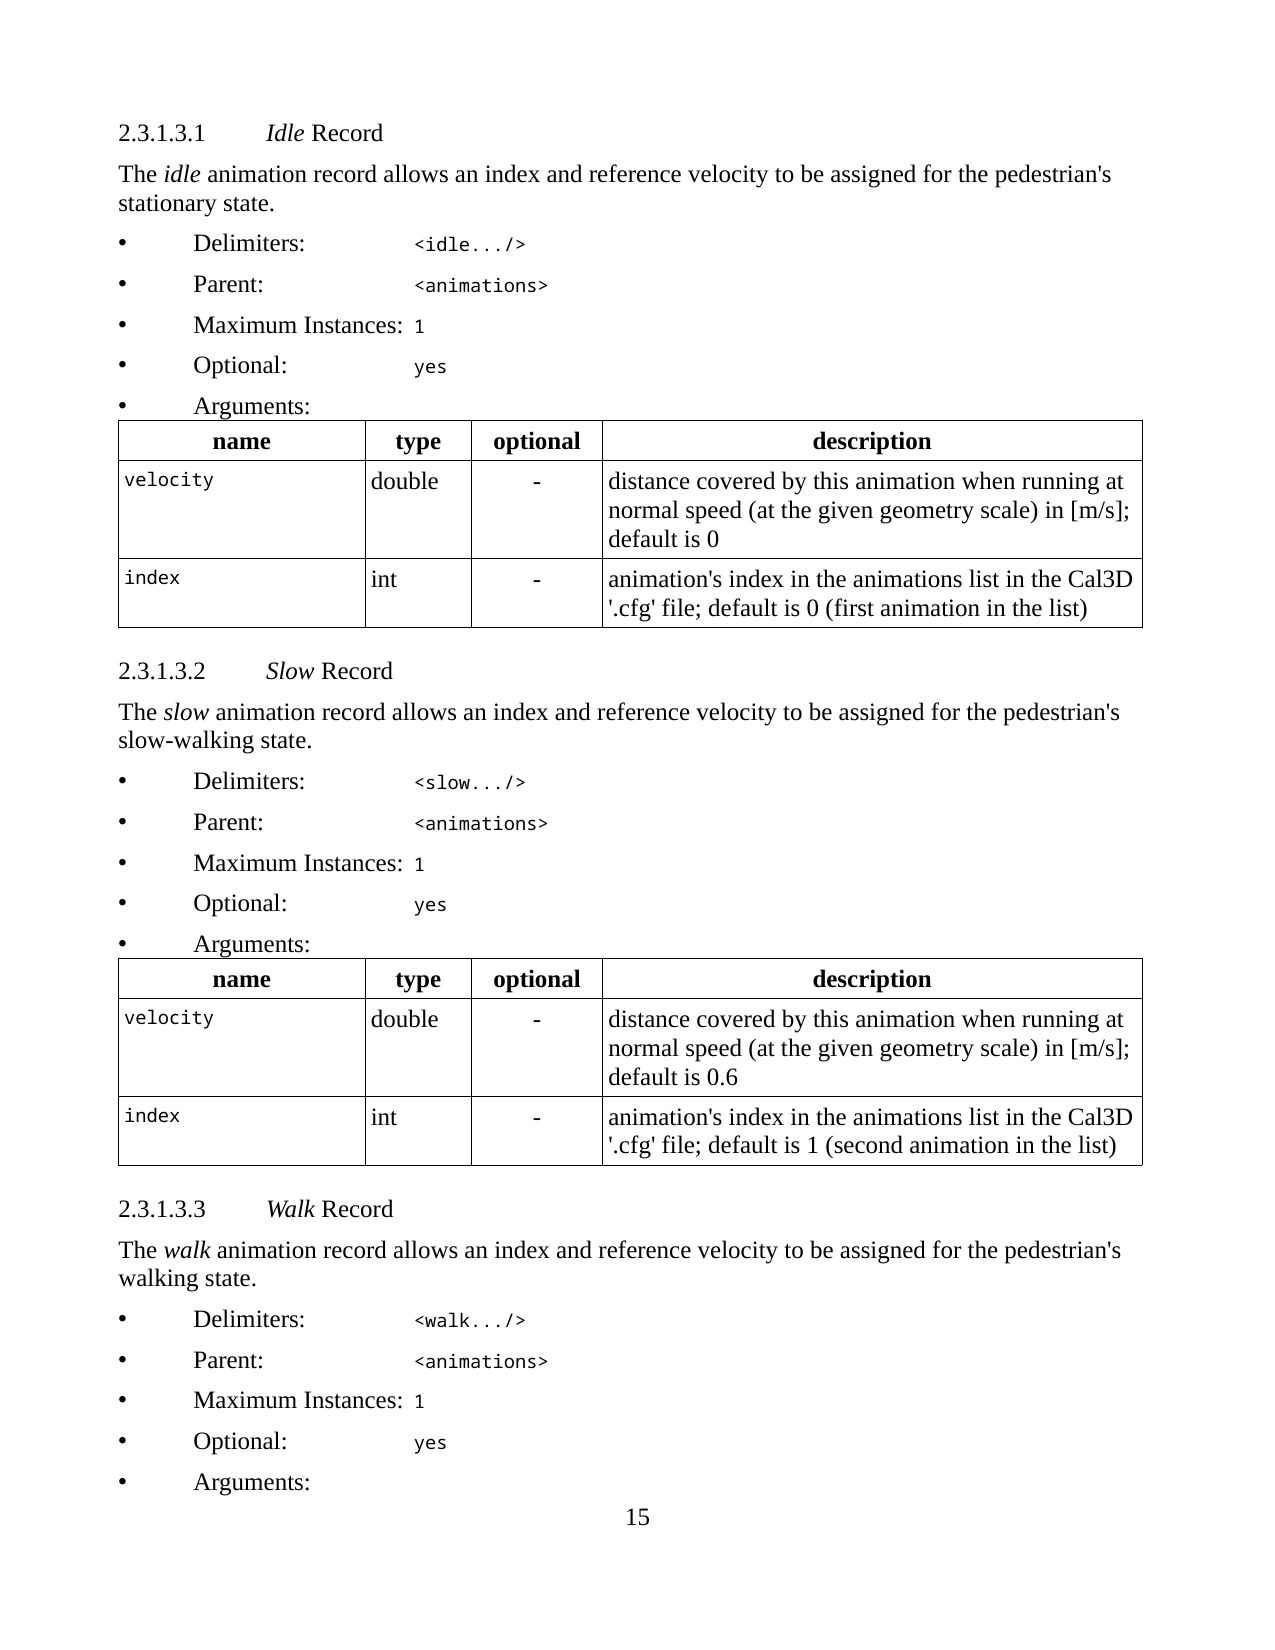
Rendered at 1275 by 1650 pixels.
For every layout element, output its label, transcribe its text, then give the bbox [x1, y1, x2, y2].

table_cell - [472, 559, 602, 627]
list Delimiters: <slow.../> [118, 766, 1157, 795]
table_cell - [472, 1097, 602, 1165]
table_header type [366, 959, 471, 998]
table_cell - [472, 461, 602, 558]
list Maximum Instances: 1 [118, 1386, 1157, 1414]
table_cell velocity [119, 461, 365, 558]
list Delimiters: <walk.../> [118, 1304, 1157, 1333]
list Arguments: [118, 391, 1157, 420]
table_cell - [472, 999, 602, 1096]
table_header description [603, 959, 1142, 998]
table_cell double [366, 999, 471, 1096]
table_header optional [472, 959, 602, 998]
table_cell velocity [119, 999, 365, 1096]
table_cell index [119, 559, 365, 627]
text The walk animation record allows an index and reference velocity to be assigned for the pedestrian's walking state. [118, 1235, 1157, 1292]
list Arguments: [118, 1467, 1157, 1496]
table_cell distance covered by this animation when running at normal speed (at the given geometry scale) in [m/s]; default is 0.6 [603, 999, 1142, 1096]
list Maximum Instances: 1 [118, 848, 1157, 876]
table_header description [603, 421, 1142, 460]
text The slow animation record allows an index and reference velocity to be assigned for the pedestrian's slow-walking state. [118, 697, 1157, 754]
table_cell animation's index in the animations list in the Cal3D '.cfg' file; default is 1 (second animation in the list) [603, 1097, 1142, 1165]
list Optional: yes [118, 1426, 1157, 1455]
list Optional: yes [118, 888, 1157, 917]
list Optional: yes [118, 351, 1157, 379]
table_cell int [366, 559, 471, 627]
list Parent: <animations> [118, 807, 1157, 836]
list Delimiters: <idle.../> [118, 228, 1157, 257]
text 2.3.1.3.3 Walk Record [118, 1194, 1157, 1223]
text 2.3.1.3.2 Slow Record [118, 656, 1157, 685]
table_header name [119, 421, 365, 460]
table_cell index [119, 1097, 365, 1165]
list Arguments: [118, 929, 1157, 958]
text The idle animation record allows an index and reference velocity to be assigned for the pedestrian's stationary state. [118, 159, 1157, 216]
table_cell animation's index in the animations list in the Cal3D '.cfg' file; default is 0 (first animation in the list) [603, 559, 1142, 627]
table_cell distance covered by this animation when running at normal speed (at the given geometry scale) in [m/s]; default is 0 [603, 461, 1142, 558]
table_cell double [366, 461, 471, 558]
table_header optional [472, 421, 602, 460]
list Parent: <animations> [118, 269, 1157, 298]
table_cell int [366, 1097, 471, 1165]
text 2.3.1.3.1 Idle Record [118, 118, 1157, 147]
table_header name [119, 959, 365, 998]
list Parent: <animations> [118, 1345, 1157, 1374]
table_header type [366, 421, 471, 460]
list Maximum Instances: 1 [118, 310, 1157, 338]
